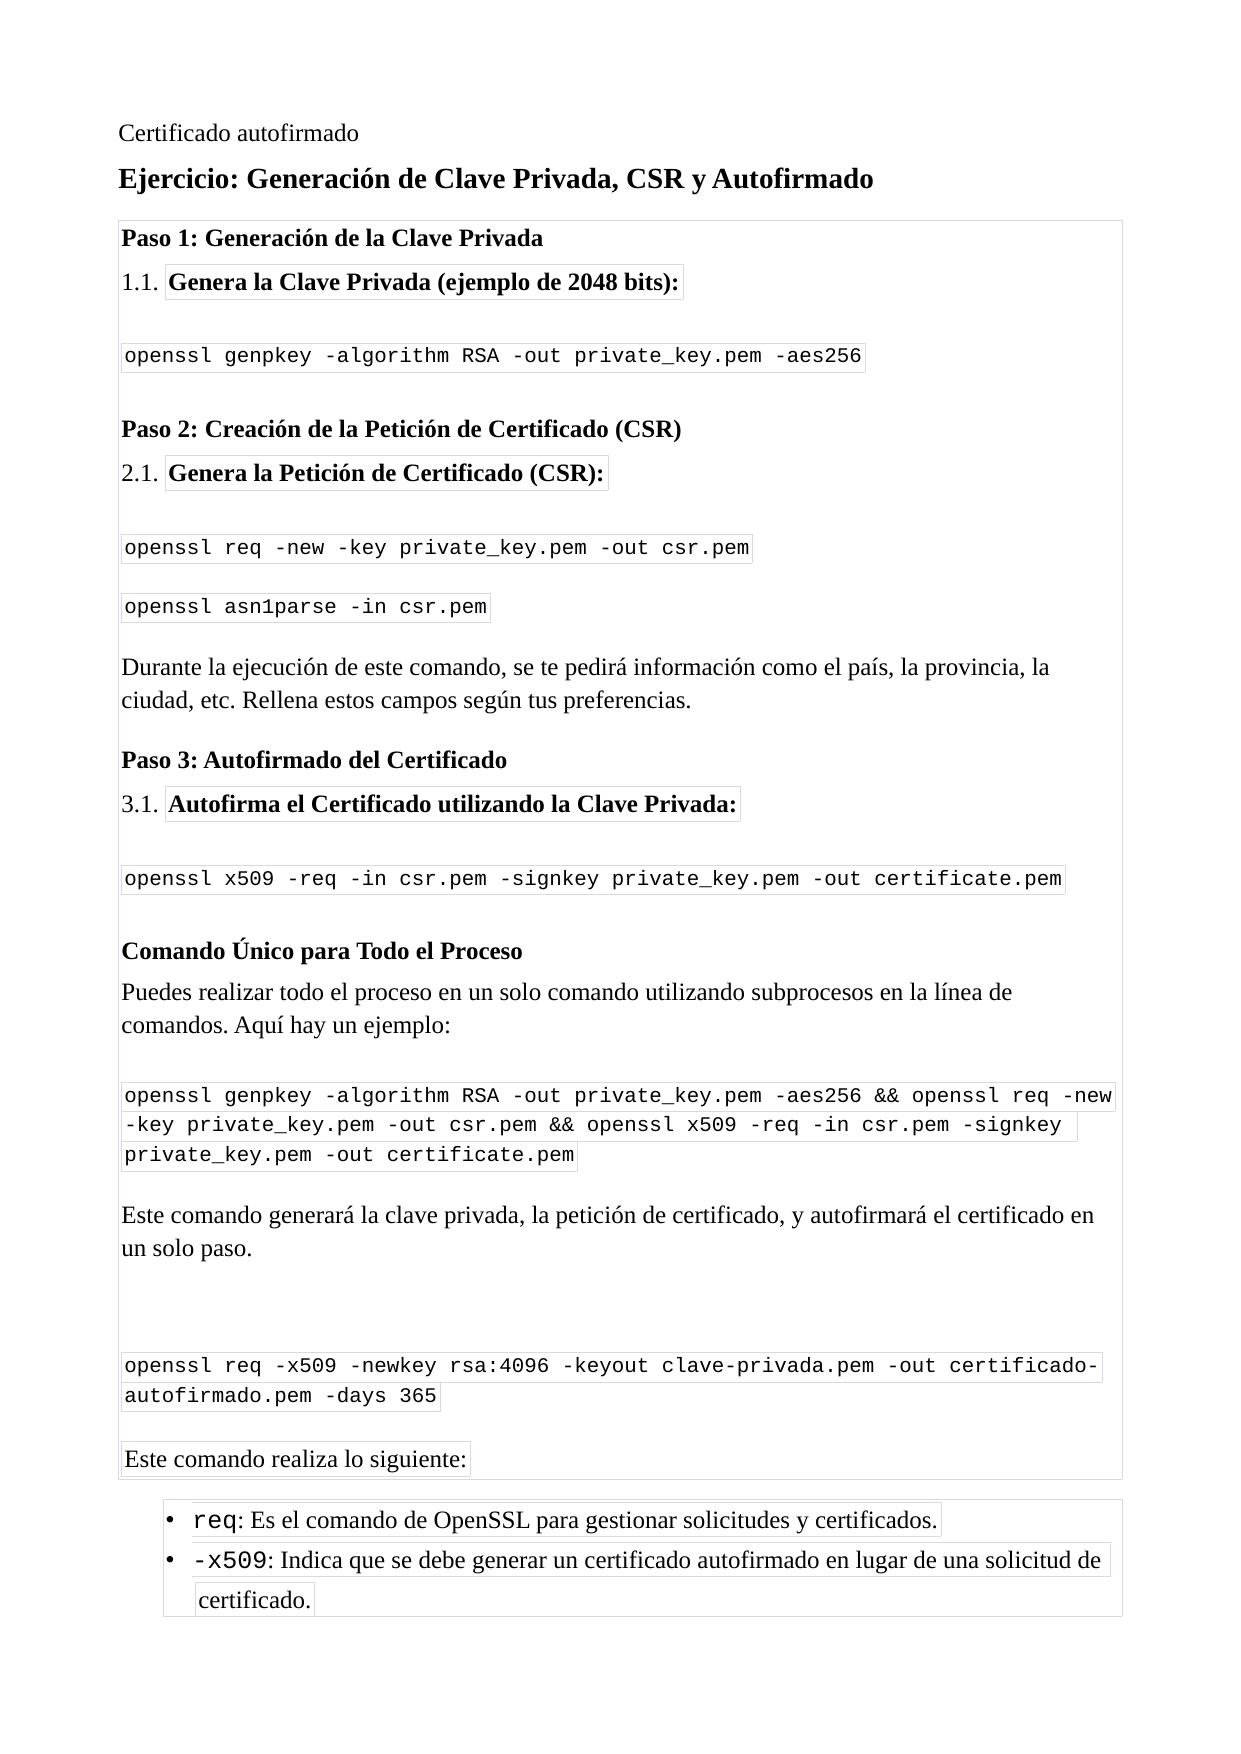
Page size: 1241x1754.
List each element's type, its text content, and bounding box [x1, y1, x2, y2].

text Este comando generará la clave privada, la petición de certificado, y autofirmará el certificado en un solo paso. [119, 1197, 1122, 1262]
text openssl x509 -req -in csr.pem -signkey private_key.pem -out certificate.pem [119, 862, 1122, 894]
subtitle Paso 1: Generación de la Clave Privada [119, 221, 1122, 252]
text Este comando realiza lo siguiente: [119, 1438, 1122, 1479]
text 1.1. Genera la Clave Privada (ejemplo de 2048 bits): [119, 261, 1122, 299]
text openssl req -new -key private_key.pem -out csr.pem [119, 531, 1122, 563]
text openssl asn1parse -in csr.pem [119, 590, 1122, 622]
list req: Es el comando de OpenSSL para gestionar solicitudes y certificados. [164, 1500, 1122, 1536]
subtitle Comando Único para Todo el Proceso [119, 933, 1122, 965]
subtitle Paso 3: Autofirmado del Certificado [119, 742, 1122, 774]
text Durante la ejecución de este comando, se te pedirá información como el país, la provincia, la ciudad, etc. Rellena estos campos según tus preferencias. [119, 649, 1122, 714]
text Puedes realizar todo el proceso en un solo comando utilizando subprocesos en la línea de comandos. Aquí hay un ejemplo: [119, 974, 1122, 1039]
text openssl req -x509 -newkey rsa:4096 -keyout clave-privada.pem -out certificado-autofirmado.pem -days 365 [119, 1349, 1122, 1412]
text openssl genpkey -algorithm RSA -out private_key.pem -aes256 [119, 339, 1122, 372]
text openssl genpkey -algorithm RSA -out private_key.pem -aes256 && openssl req -new -key private_key.pem -out csr.pem && openssl x509 -req -in csr.pem -signkey private_key.pem -out certificate.pem [119, 1079, 1122, 1171]
text 2.1. Genera la Petición de Certificado (CSR): [119, 452, 1122, 490]
subtitle Paso 2: Creación de la Petición de Certificado (CSR) [119, 411, 1122, 443]
text 3.1. Autofirma el Certificado utilizando la Clave Privada: [119, 783, 1122, 821]
list -x509: Indica que se debe generar un certificado autofirmado en lugar de una solicitud de certificado. [164, 1539, 1122, 1616]
subtitle Ejercicio: Generación de Clave Privada, CSR y Autofirmado [118, 161, 1122, 195]
text Certificado autofirmado [118, 118, 1122, 147]
